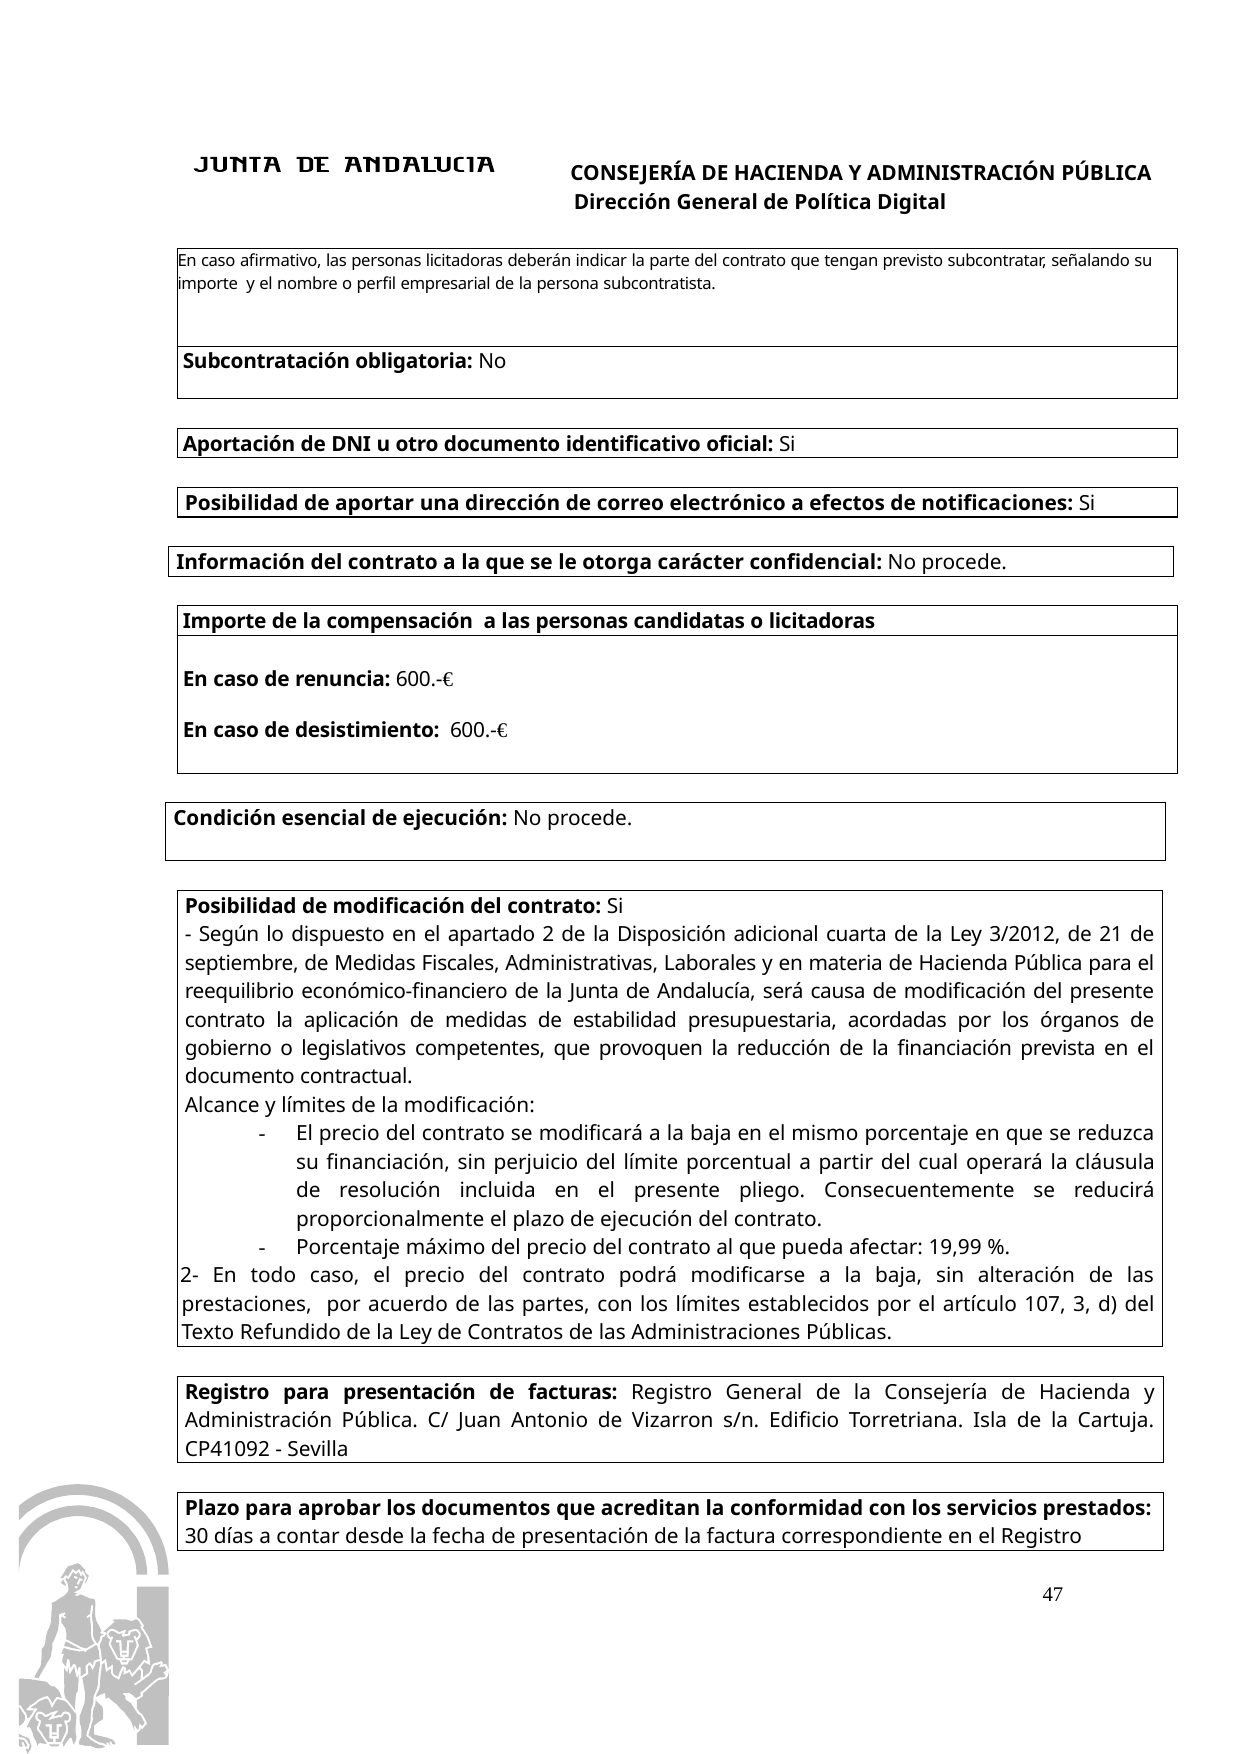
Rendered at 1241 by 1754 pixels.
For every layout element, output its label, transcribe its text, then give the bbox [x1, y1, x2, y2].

table_header Condición esencial de ejecución: No procede. [166, 803, 1165, 860]
table_header Plazo para aprobar los documentos que acreditan la conformidad con los servicios prestados: 30 días a contar desde la fecha de presentación de la factura correspondiente en el Registro [178, 1493, 1163, 1550]
table_header Posibilidad de aportar una dirección de correo electrónico a efectos de notificaciones: Si [178, 488, 1177, 516]
table_header Importe de la compensación a las personas candidatas o licitadoras [178, 606, 1177, 635]
table_header Aportación de DNI u otro documento identificativo oficial: Si [178, 429, 1177, 457]
table_header Posibilidad de modificación del contrato: Si - Según lo dispuesto en el apartado 2 de la Disposición adicional cuarta de la Ley 3/2012, de 21 de septiembre, de Medidas Fiscales, Administrativas, Laborales y en materia de Hacienda Pública para el reequilibrio económico-financiero de la Junta de Andalucía, será causa de modificación del presente contrato la aplicación de medidas de estabilidad presupuestaria, acordadas por los órganos de gobierno o legislativos competentes, que provoquen la reducción de la financiación prevista en el documento contractual. Alcance y límites de la modificación: El precio del contrato se modificará a la baja en el mismo porcentaje en que se reduzca su financiación, sin perjuicio del límite porcentual a partir del cual operará la cláusula de resolución incluida en el presente pliego. Consecuentemente se reducirá proporcionalmente el plazo de ejecución del contrato. Porcentaje máximo del precio del contrato al que pueda afectar: 19,99 %. 2- En todo caso, el precio del contrato podrá modificarse a la baja, sin alteración de las prestaciones, por acuerdo de las partes, con los límites establecidos por el artículo 107, 3, d) del Texto Refundido de la Ley de Contratos de las Administraciones Públicas. [178, 891, 1162, 1346]
table_header Información del contrato a la que se le otorga carácter confidencial: No procede. [169, 547, 1173, 576]
table_header Registro para presentación de facturas: Registro General de la Consejería de Hacienda y Administración Pública. C/ Juan Antonio de Vizarron s/n. Edificio Torretriana. Isla de la Cartuja. CP41092 - Sevilla [178, 1377, 1163, 1462]
table_cell En caso de renuncia: 600.-€ En caso de desistimiento: 600.-€ [178, 636, 1177, 772]
table_header En caso afirmativo, las personas licitadoras deberán indicar la parte del contrato que tengan previsto subcontratar, señalando su importe y el nombre o perfil empresarial de la persona subcontratista. [178, 249, 1177, 346]
table_cell Subcontratación obligatoria: No [178, 347, 1177, 398]
